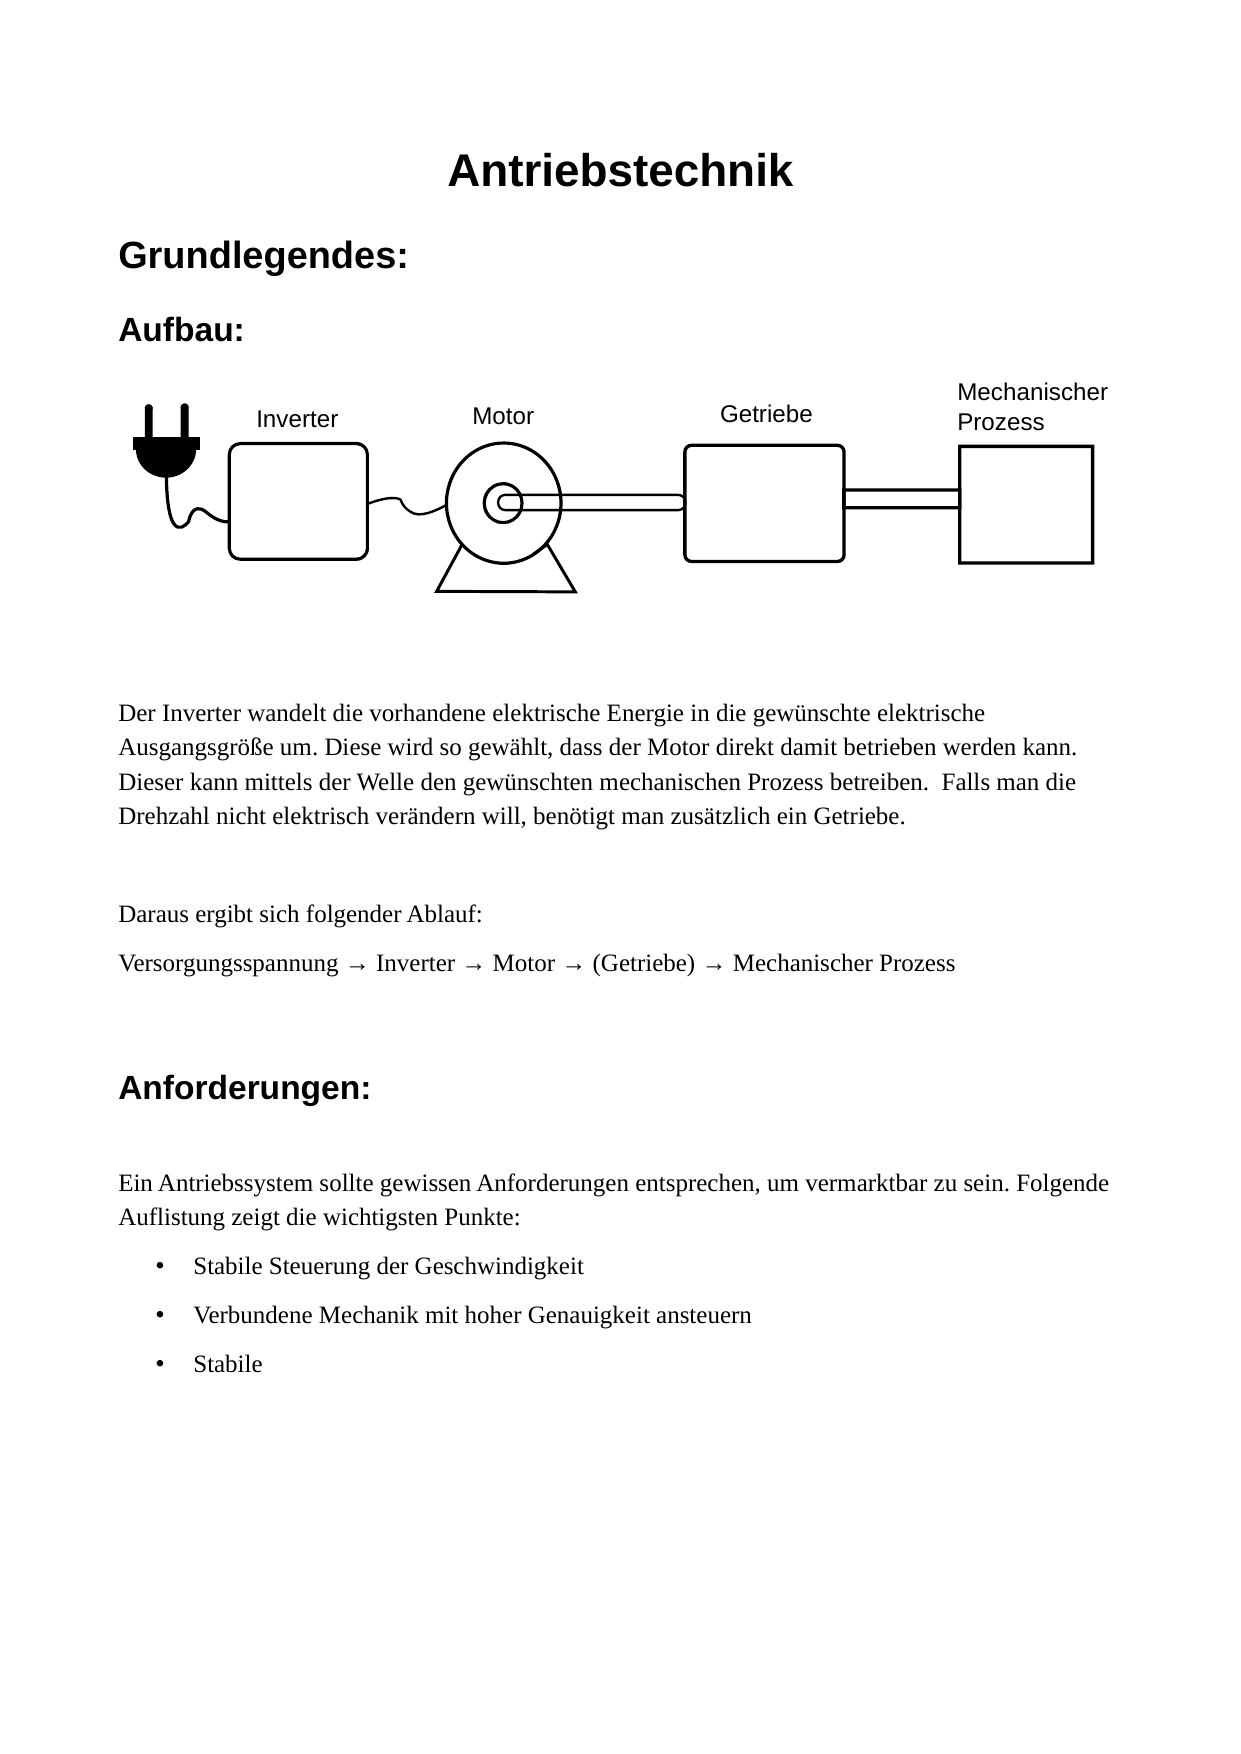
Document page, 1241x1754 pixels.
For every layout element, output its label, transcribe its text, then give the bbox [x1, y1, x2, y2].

list Stabile Steuerung der Geschwindigkeit [156, 1251, 1122, 1280]
list Verbundene Mechanik mit hoher Genauigkeit ansteuern [156, 1300, 1122, 1329]
subtitle Anforderungen: [118, 1067, 1122, 1106]
title Antriebstechnik [118, 143, 1122, 196]
text Versorgungsspannung → Inverter → Motor → (Getriebe) → Mechanischer Prozess [118, 948, 1122, 977]
text Der Inverter wandelt die vorhandene elektrische Energie in die gewünschte elektrische Ausgangsgröße um. Diese wird so gewählt, dass der Motor direkt damit betrieben werden kann. Dieser kann mittels der Welle den gewünschten mechanischen Prozess betreiben. Falls man die Drehzahl nicht elektrisch verändern will, benötigt man zusätzlich ein Getriebe. [118, 698, 1122, 830]
text Ein Antriebssystem sollte gewissen Anforderungen entsprechen, um vermarktbar zu sein. Folgende Auflistung zeigt die wichtigsten Punkte: [118, 1168, 1122, 1231]
subtitle Grundlegendes: [118, 233, 1122, 277]
list Stabile [156, 1349, 1122, 1378]
text Daraus ergibt sich folgender Ablauf: [118, 899, 1122, 928]
subtitle Aufbau: [118, 310, 1122, 349]
